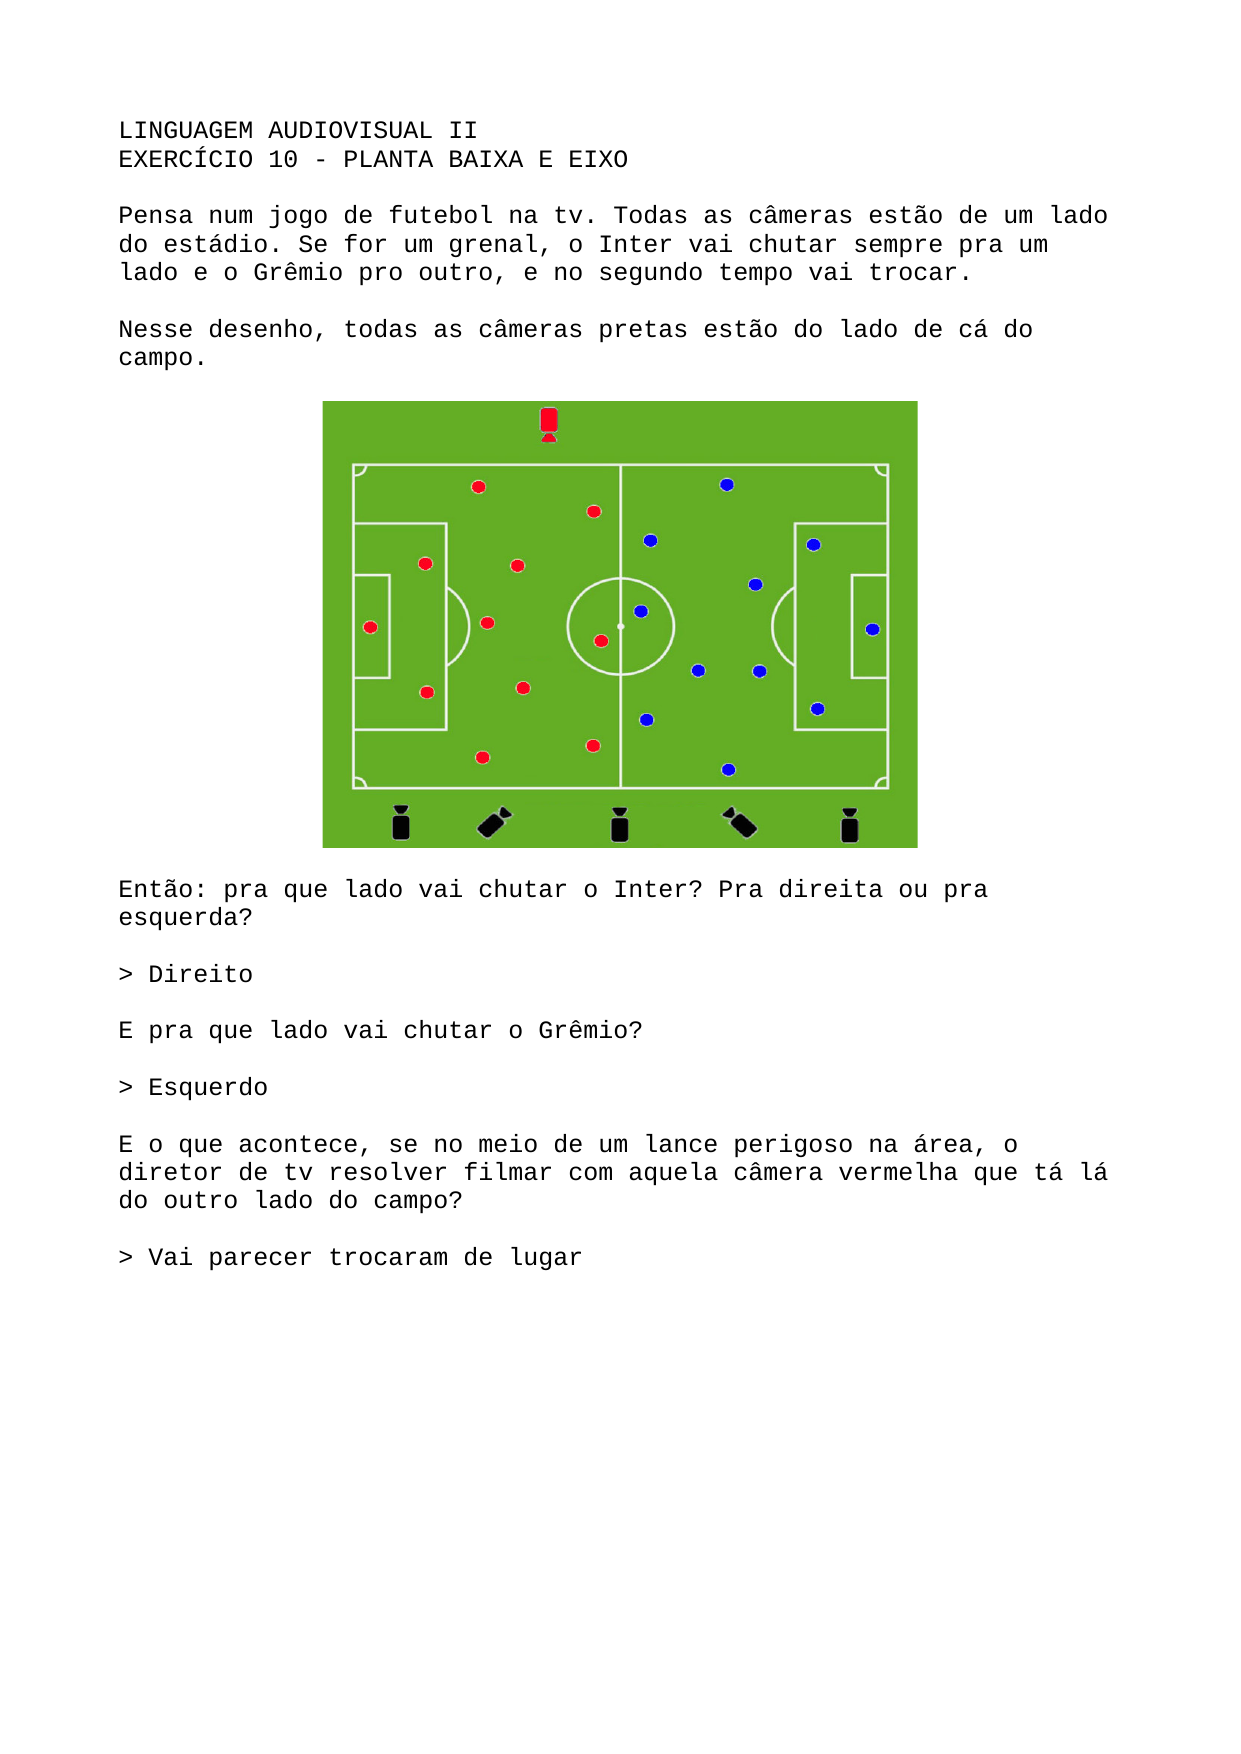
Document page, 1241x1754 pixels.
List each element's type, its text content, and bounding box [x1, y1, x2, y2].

text E o que acontece, se no meio de um lance perigoso na área, o diretor de tv resolver filmar com aquela câmera vermelha que tá lá do outro lado do campo? [118, 1131, 1122, 1216]
text Nesse desenho, todas as câmeras pretas estão do lado de cá do campo. [118, 316, 1122, 373]
text > Esquerdo [118, 1074, 1122, 1103]
text EXERCÍCIO 10 - PLANTA BAIXA E EIXO [118, 146, 1122, 175]
text Pensa num jogo de futebol na tv. Todas as câmeras estão de um lado do estádio. Se for um grenal, o Inter vai chutar sempre pra um lado e o Grêmio pro outro, e no segundo tempo vai trocar. [118, 203, 1122, 288]
text > Vai parecer trocaram de lugar [118, 1244, 1122, 1273]
text LINGUAGEM AUDIOVISUAL II [118, 118, 1122, 146]
picture [322, 401, 918, 848]
text > Direito [118, 961, 1122, 989]
text E pra que lado vai chutar o Grêmio? [118, 1018, 1122, 1046]
text Então: pra que lado vai chutar o Inter? Pra direita ou pra esquerda? [118, 876, 1122, 933]
